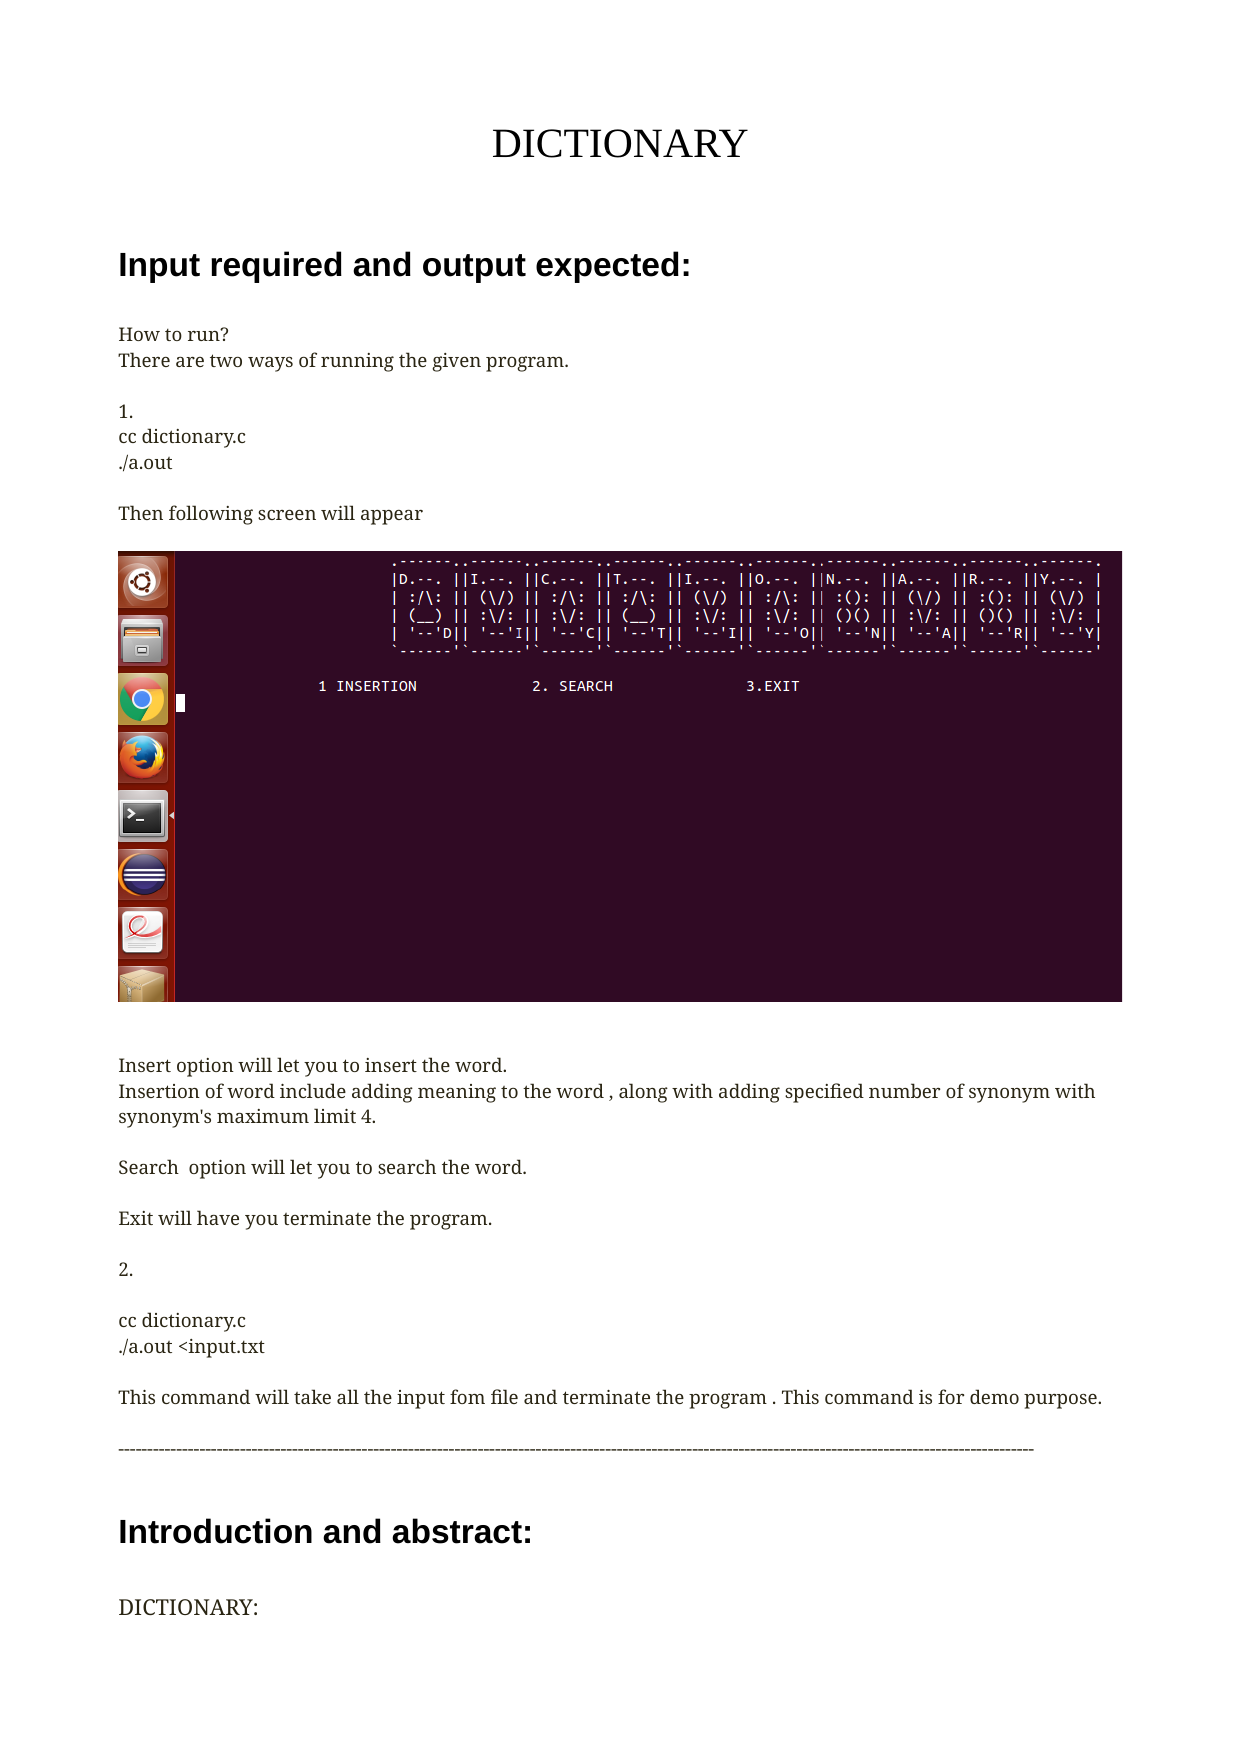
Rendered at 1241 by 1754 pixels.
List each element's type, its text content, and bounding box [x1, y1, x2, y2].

text 1. [118, 398, 1122, 424]
text ./a.out [118, 449, 1122, 475]
text 2. [118, 1257, 1122, 1282]
text ./a.out <input.txt [118, 1333, 1122, 1359]
text This command will take all the input fom file and terminate the program . This command is for demo purpose. [118, 1384, 1122, 1410]
picture [118, 551, 1123, 1002]
text Exit will have you terminate the program. [118, 1206, 1122, 1231]
text cc dictionary.c [118, 424, 1122, 449]
text cc dictionary.c [118, 1308, 1122, 1333]
subtitle Input required and output expected: [118, 245, 1122, 284]
text -------------------------------------------------------------------------------------------------------------------------------------------------------------- [118, 1435, 1122, 1461]
subtitle Introduction and abstract: [118, 1511, 1122, 1550]
text How to run? [118, 322, 1122, 347]
text Insert option will let you to insert the word. [118, 1052, 1122, 1078]
text There are two ways of running the given program. [118, 347, 1122, 373]
text Search option will let you to search the word. [118, 1154, 1122, 1180]
text Then following screen will appear [118, 500, 1122, 526]
text DICTIONARY: [118, 1592, 1122, 1622]
text Insertion of word include adding meaning to the word , along with adding specified number of synonym with synonym's maximum limit 4. [118, 1078, 1122, 1129]
